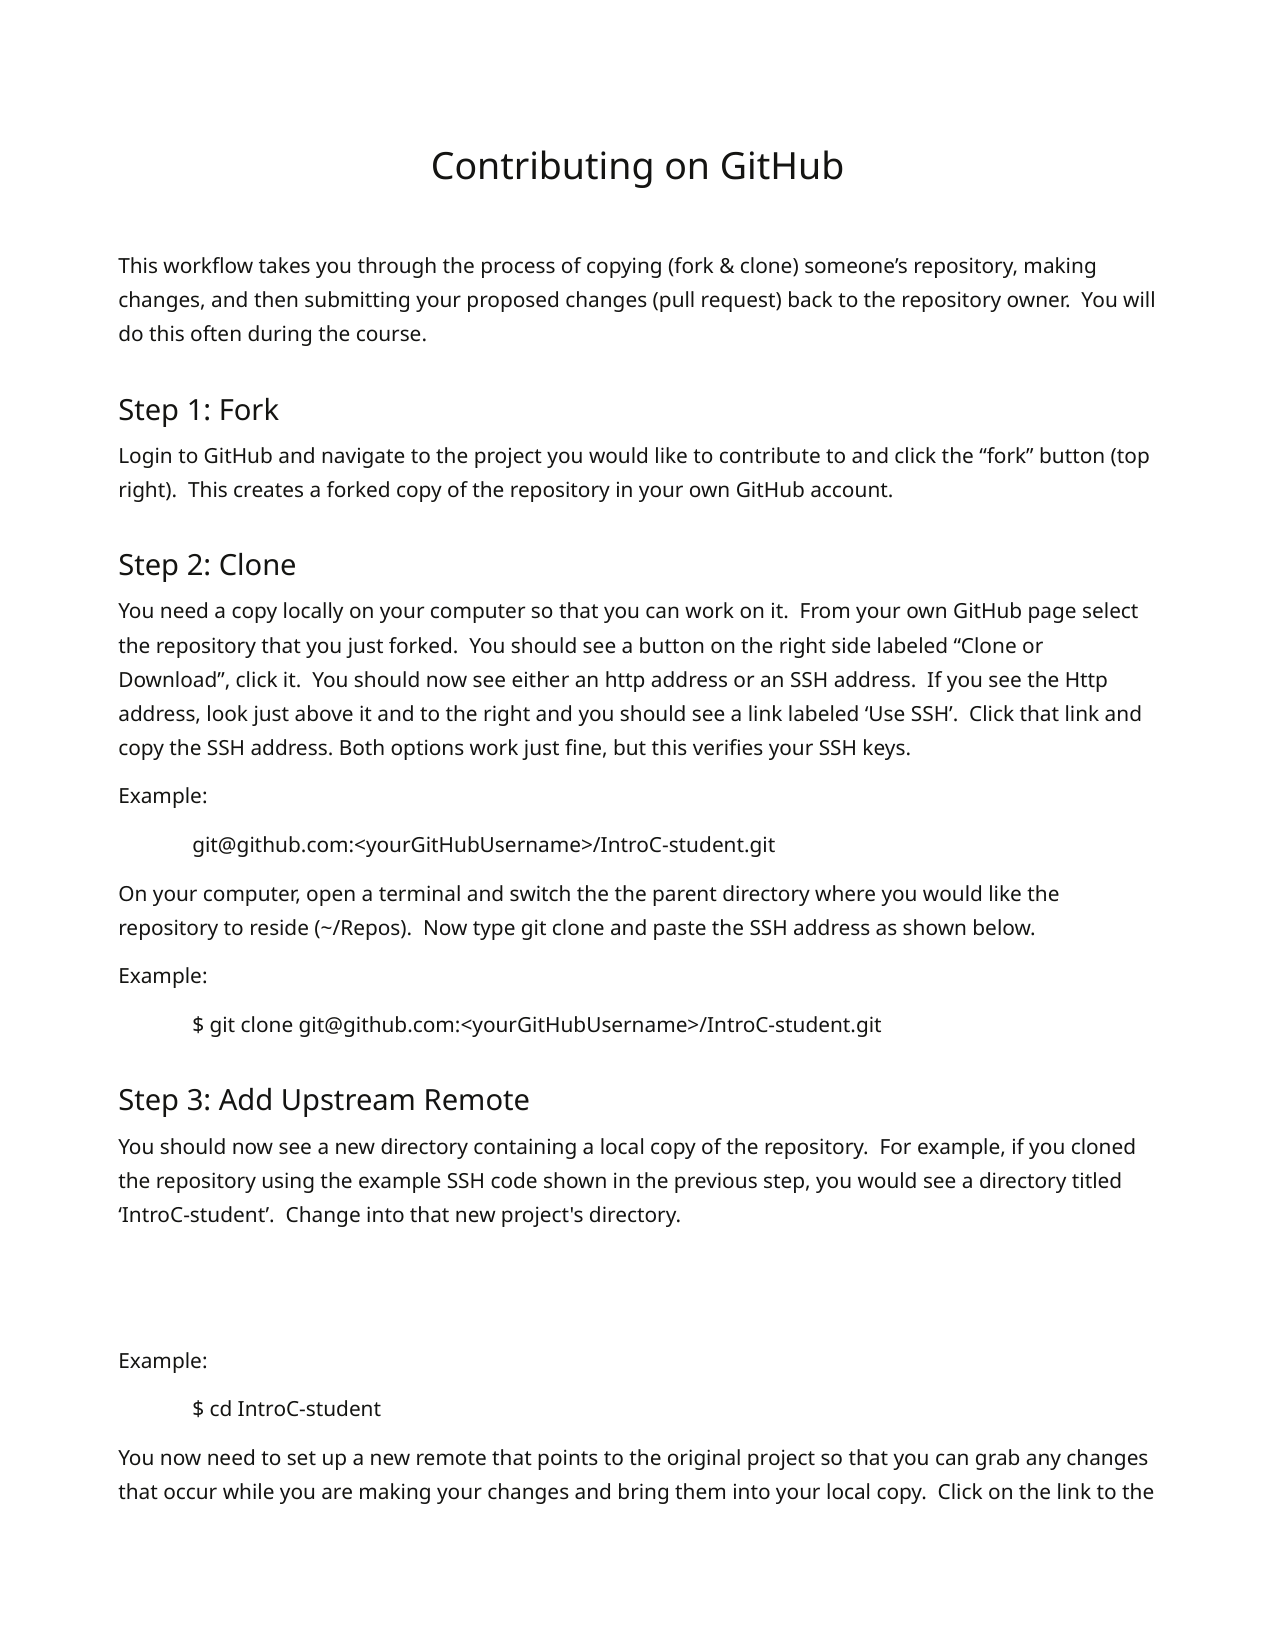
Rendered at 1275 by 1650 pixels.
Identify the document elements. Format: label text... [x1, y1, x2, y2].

text You now need to set up a new remote that points to the original project so that you can grab any changes that occur while you are making your changes and bring them into your local copy. Click on the link to the [118, 1443, 1157, 1506]
text $ git clone git@github.com:<yourGitHubUsername>/IntroC-student.git [118, 1010, 1157, 1039]
text $ cd IntroC-student [118, 1394, 1157, 1423]
subtitle Step 1: Fork [118, 389, 1157, 428]
subtitle Contributing on GitHub [118, 139, 1157, 190]
subtitle Step 2: Clone [118, 544, 1157, 584]
text Example: [118, 962, 1157, 990]
text On your computer, open a terminal and switch the the parent directory where you would like the repository to reside (~/Repos). Now type git clone and paste the SSH address as shown below. [118, 879, 1157, 941]
text Example: [118, 1346, 1157, 1374]
text You should now see a new directory containing a local copy of the repository. For example, if you cloned the repository using the example SSH code shown in the previous step, you would see a directory titled ‘IntroC-student’. Change into that new project's directory. [118, 1132, 1157, 1228]
text Example: [118, 782, 1157, 810]
text You need a copy locally on your computer so that you can work on it. From your own GitHub page select the repository that you just forked. You should see a button on the right side labeled “Clone or Download”, click it. You should now see either an http address or an SSH address. If you see the Http address, look just above it and to the right and you should see a link labeled ‘Use SSH’. Click that link and copy the SSH address. Both options work just fine, but this verifies your SSH keys. [118, 597, 1157, 761]
text This workflow takes you through the process of copying (fork & clone) someone’s repository, making changes, and then submitting your proposed changes (pull request) back to the repository owner. You will do this often during the course. [118, 251, 1157, 348]
text Login to GitHub and navigate to the project you would like to contribute to and click the “fork” button (top right). This creates a forked copy of the repository in your own GitHub account. [118, 441, 1157, 503]
text git@github.com:<yourGitHubUsername>/IntroC-student.git [118, 830, 1157, 859]
subtitle Step 3: Add Upstream Remote [118, 1080, 1157, 1119]
